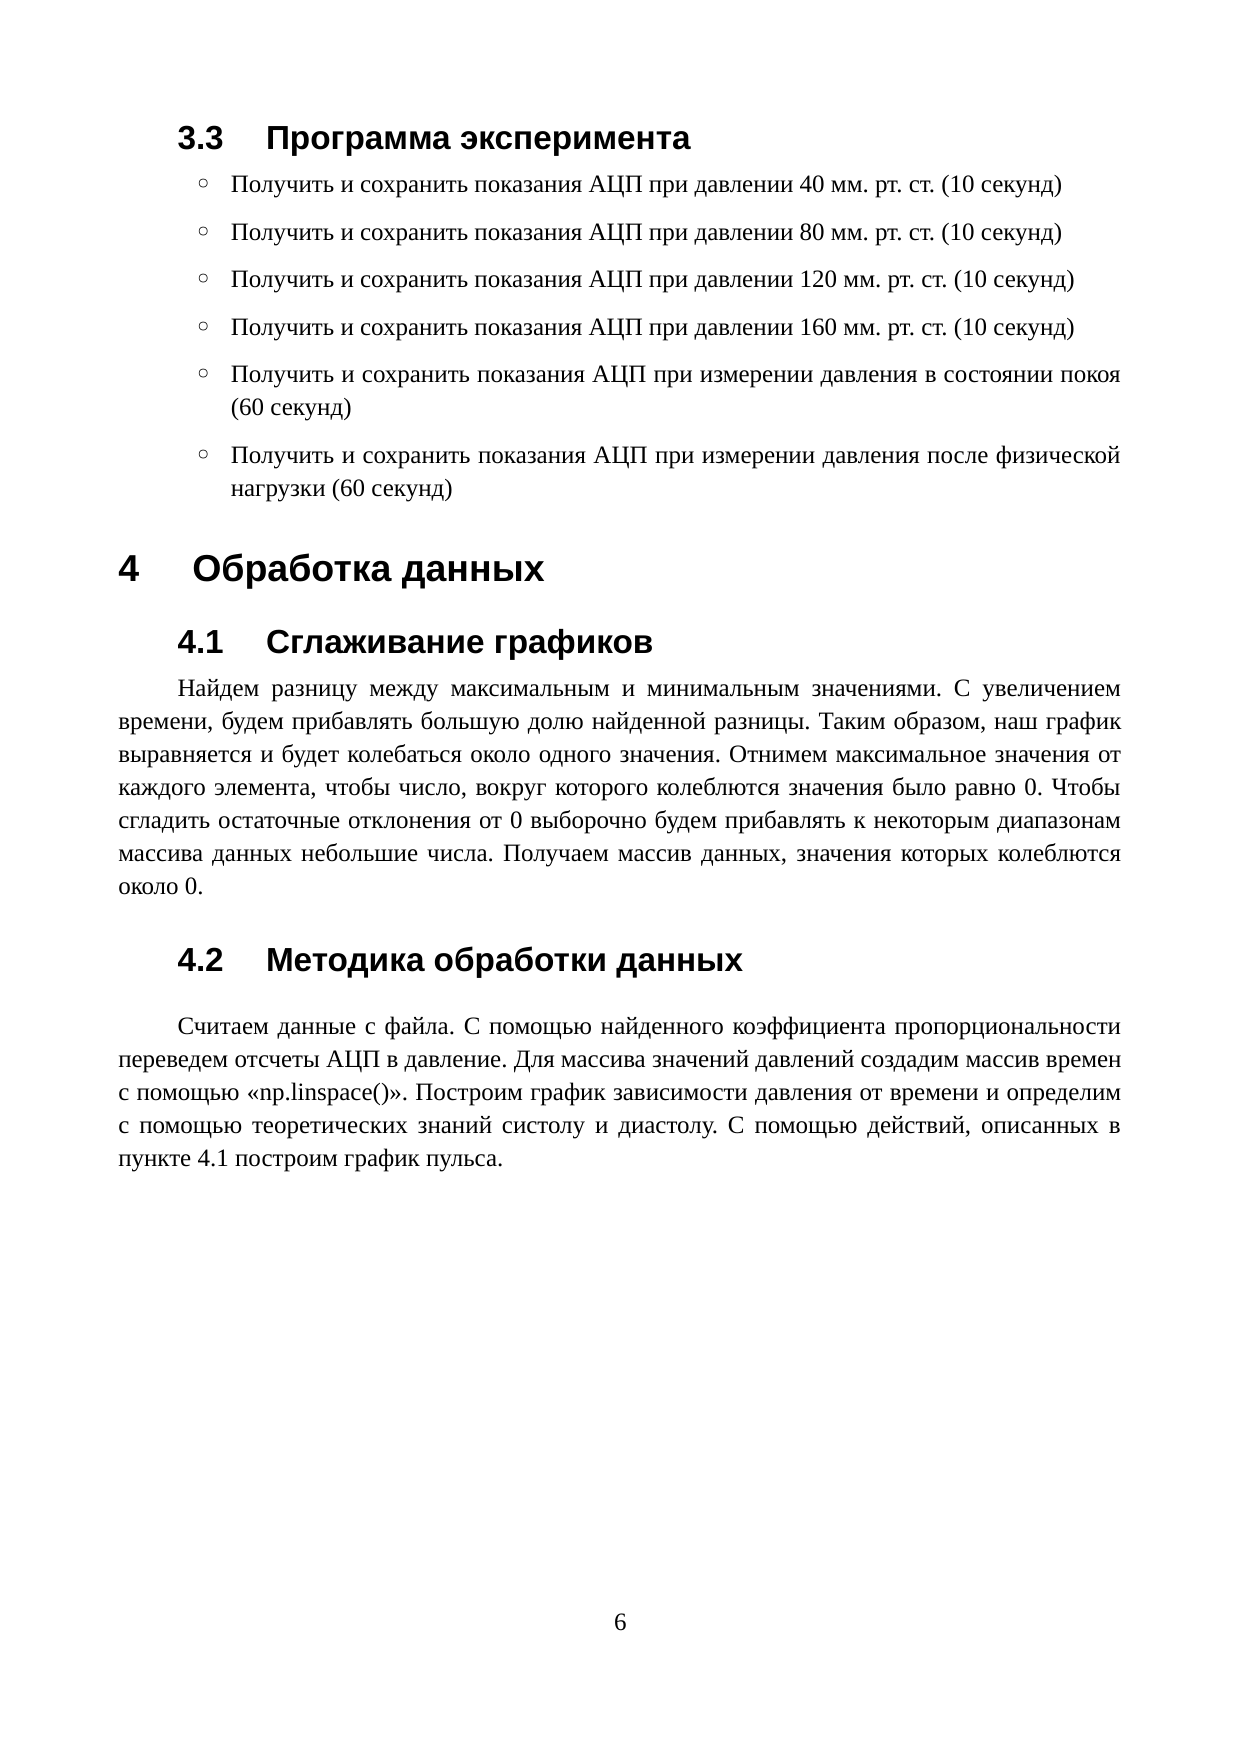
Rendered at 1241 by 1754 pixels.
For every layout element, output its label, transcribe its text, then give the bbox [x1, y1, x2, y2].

list Получить и сохранить показания АЦП при измерении давления после физической нагрузки (60 секунд) [193, 440, 1122, 502]
subtitle Методика обработки данных [118, 940, 1122, 978]
list Получить и сохранить показания АЦП при измерении давления в состоянии покоя (60 секунд) [193, 359, 1122, 421]
subtitle Обработка данных [118, 546, 1122, 589]
list Получить и сохранить показания АЦП при давлении 120 мм. рт. ст. (10 секунд) [193, 264, 1122, 293]
list Получить и сохранить показания АЦП при давлении 40 мм. рт. ст. (10 секунд) [193, 169, 1122, 198]
subtitle Сглаживание графиков [118, 622, 1122, 661]
text Найдем разницу между максимальным и минимальным значениями. С увеличением времени, будем прибавлять большую долю найденной разницы. Таким образом, наш график выравняется и будет колебаться около одного значения. Отнимем максимальное значения от каждого элемента, чтобы число, вокруг которого колеблются значения было равно 0. Чтобы сгладить остаточные отклонения от 0 выборочно будем прибавлять к некоторым диапазонам массива данных небольшие числа. Получаем массив данных, значения которых колеблются около 0. [118, 673, 1122, 900]
text Считаем данные с файла. С помощью найденного коэффициента пропорциональности переведем отсчеты АЦП в давление. Для массива значений давлений создадим массив времен с помощью «np.linspace()». Построим график зависимости давления от времени и определим с помощью теоретических знаний систолу и диастолу. С помощью действий, описанных в пункте 4.1 построим график пульса. [118, 1011, 1122, 1172]
list Получить и сохранить показания АЦП при давлении 80 мм. рт. ст. (10 секунд) [193, 217, 1122, 245]
subtitle Программа эксперимента [118, 118, 1122, 157]
list Получить и сохранить показания АЦП при давлении 160 мм. рт. ст. (10 секунд) [193, 312, 1122, 341]
